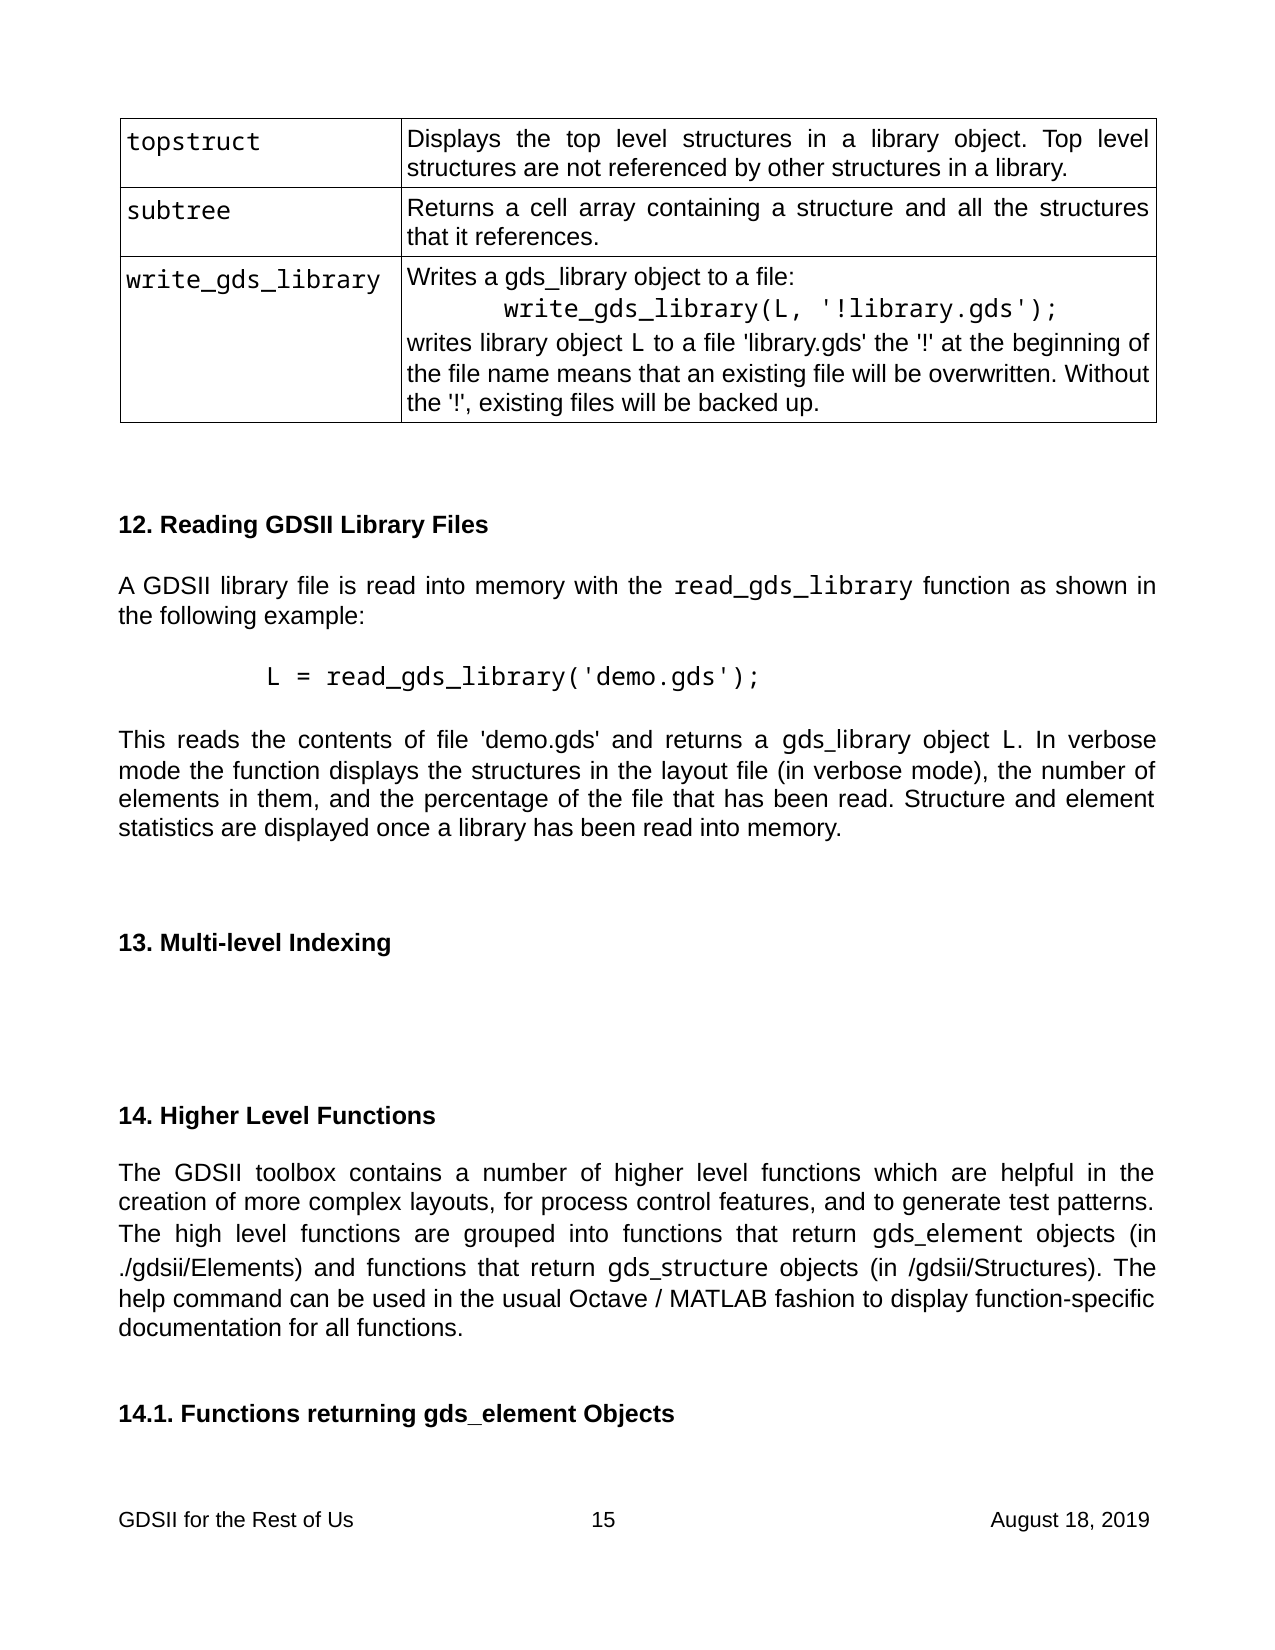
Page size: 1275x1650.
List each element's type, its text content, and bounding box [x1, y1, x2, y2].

text 13. Multi-level Indexing [118, 928, 1157, 957]
text A GDSII library file is read into memory with the read_gds_library function as shown in the following example: [118, 567, 1157, 630]
table_cell Returns a cell array containing a structure and all the structures that it references. [402, 188, 1156, 256]
text The GDSII toolbox contains a number of higher level functions which are helpful in the creation of more complex layouts, for process control features, and to generate test patterns. The high level functions are grouped into functions that return gds_element objects (in ./gdsii/Elements) and functions that return gds_structure objects (in /gdsii/Structures). The help command can be used in the usual Octave / MATLAB fashion to display function-specific documentation for all functions. [118, 1158, 1157, 1341]
text 14. Higher Level Functions [118, 1101, 1157, 1129]
table_cell Displays the top level structures in a library object. Top level structures are not referenced by other structures in a library. [402, 119, 1156, 187]
table_cell Writes a gds_library object to a file: write_gds_library(L, '!library.gds'); writes library object L to a file 'library.gds' the '!' at the beginning of the file name means that an existing file will be overwritten. Without the '!', existing files will be backed up. [402, 257, 1156, 422]
text L = read_gds_library('demo.gds'); [118, 659, 1157, 693]
text 12. Reading GDSII Library Files [118, 510, 1157, 538]
table_cell topstruct [121, 119, 401, 187]
table_cell write_gds_library [121, 257, 401, 422]
table_cell subtree [121, 188, 401, 256]
list 14.1. Functions returning gds_element Objects [118, 1399, 1157, 1428]
text This reads the contents of file 'demo.gds' and returns a gds_library object L. In verbose mode the function displays the structures in the layout file (in verbose mode), the number of elements in them, and the percentage of the file that has been read. Structure and element statistics are displayed once a library has been read into memory. [118, 722, 1157, 842]
